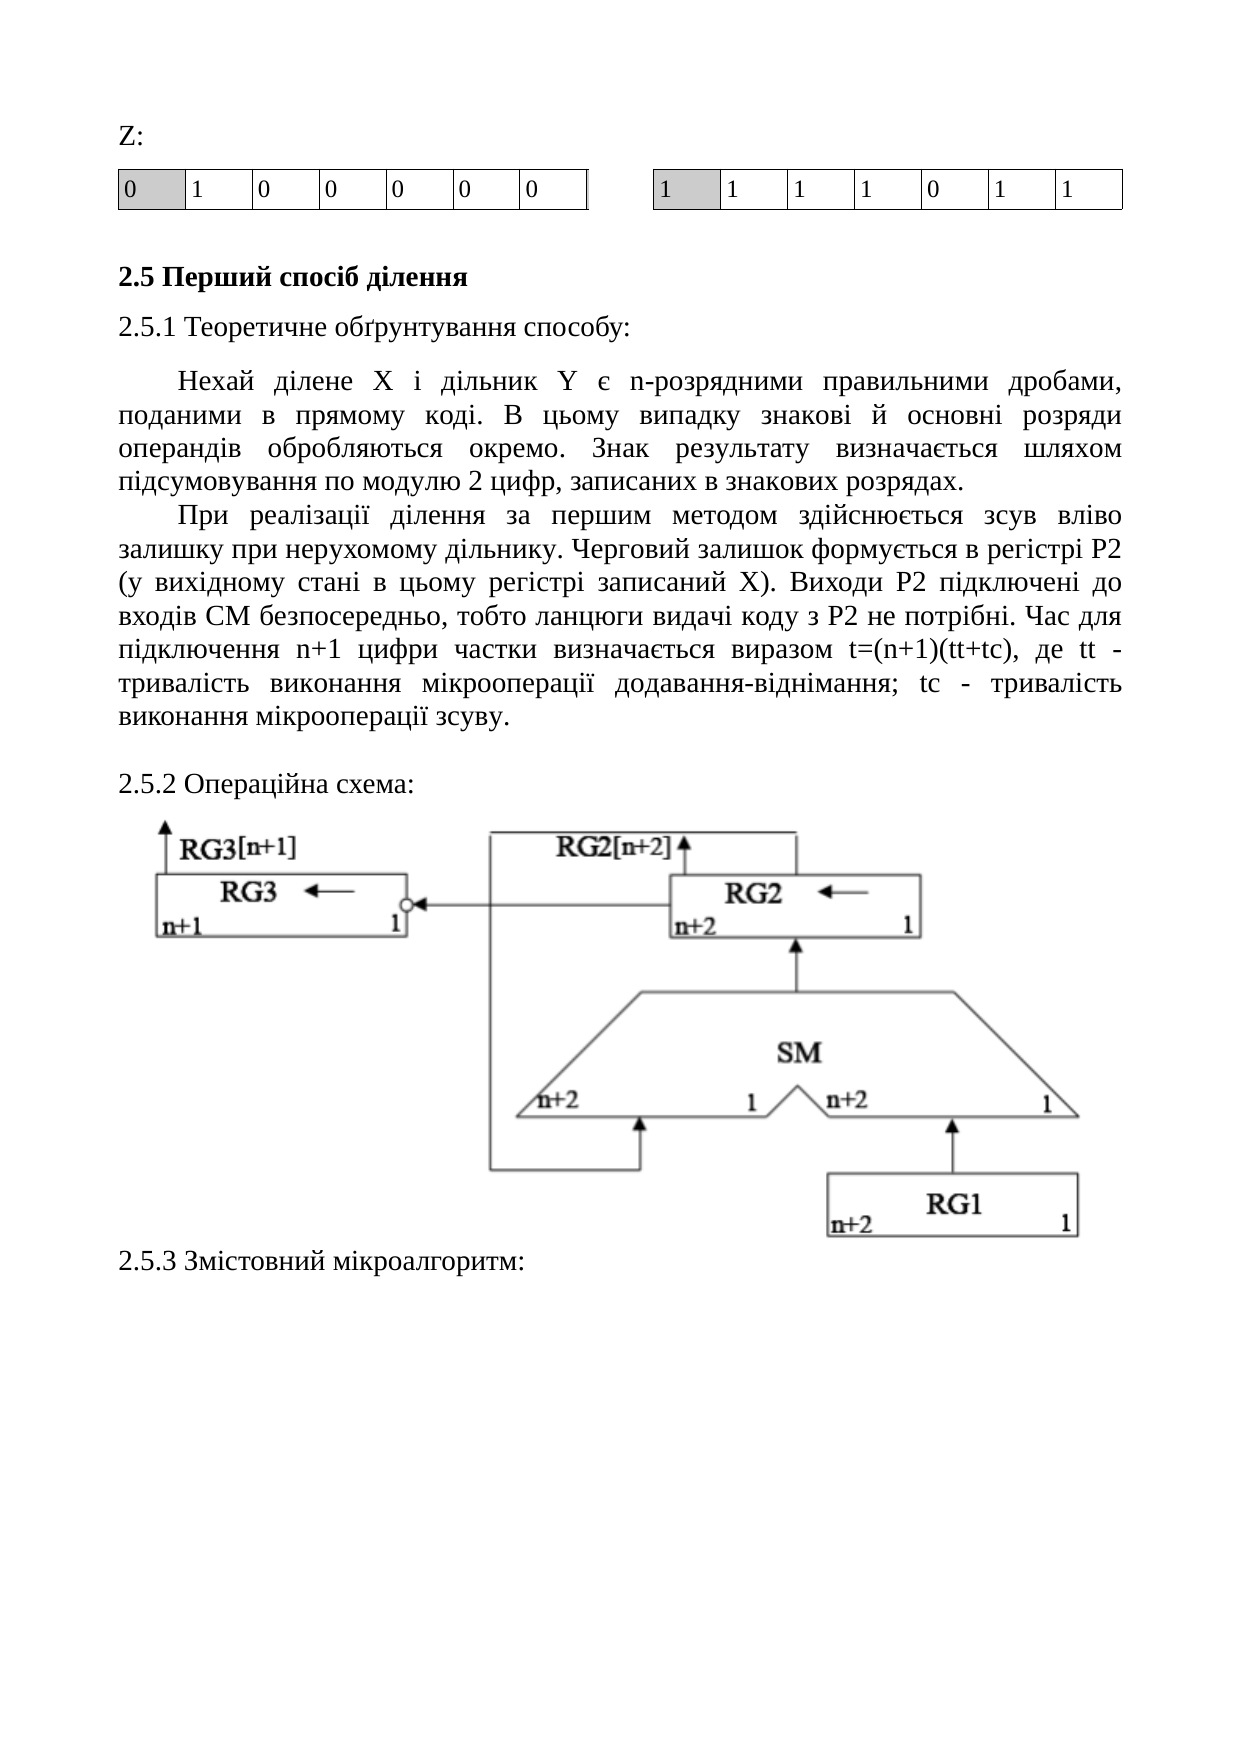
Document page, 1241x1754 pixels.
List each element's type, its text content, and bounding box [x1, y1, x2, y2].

table_header 0 [454, 170, 519, 209]
table_header 1 [1056, 170, 1122, 209]
text 2.5.2 Операційна схема: [118, 767, 1122, 800]
picture [152, 817, 1088, 1244]
table_header 1 [186, 170, 252, 209]
table_header 1 [788, 170, 854, 209]
table_header 1 [989, 170, 1055, 209]
table_header 0 [119, 170, 185, 209]
text 2.5.3 Змістовний мікроалгоритм: [118, 860, 1122, 1277]
table_header 0 [387, 170, 453, 209]
table_header 0 [922, 170, 988, 209]
table_header 1 [654, 170, 720, 209]
text Z: [118, 118, 1122, 152]
text При реалізації ділення за першим методом здійснюється зсув вліво залишку при нерухомому дільнику. Черговий залишок формується в регістрі Р2 (у вихідному стані в цьому регістрі записаний Х). Виходи Р2 підключені до входів СМ безпосередньо, тобто ланцюги видачі коду з Р2 не потрібні. Час для підключення n+1 цифри частки визначається виразом t=(n+1)(tt+tc), де tt - тривалість виконання мікрооперації додавання-віднімання; tc - тривалість виконання мікрооперації зсуву. [118, 498, 1122, 732]
table_header 1 [721, 170, 787, 209]
table_header 0 [520, 170, 586, 209]
table_header 0 [320, 170, 386, 209]
table_header 0 [253, 170, 319, 209]
text 2.5 Перший спосіб ділення [118, 259, 1122, 293]
text Нехай ділене Х і дільник Y є n-розрядними правильними дробами, поданими в прямому коді. В цьому випадку знакові й основні розряди операндів обробляються окремо. Знак результату визначається шляхом підсумовування по модулю 2 цифр, записаних в знакових розрядах. [118, 364, 1122, 497]
text 2.5.1 Теоретичне обґрунтування способу: [118, 309, 1122, 343]
table_header 1 [855, 170, 921, 209]
